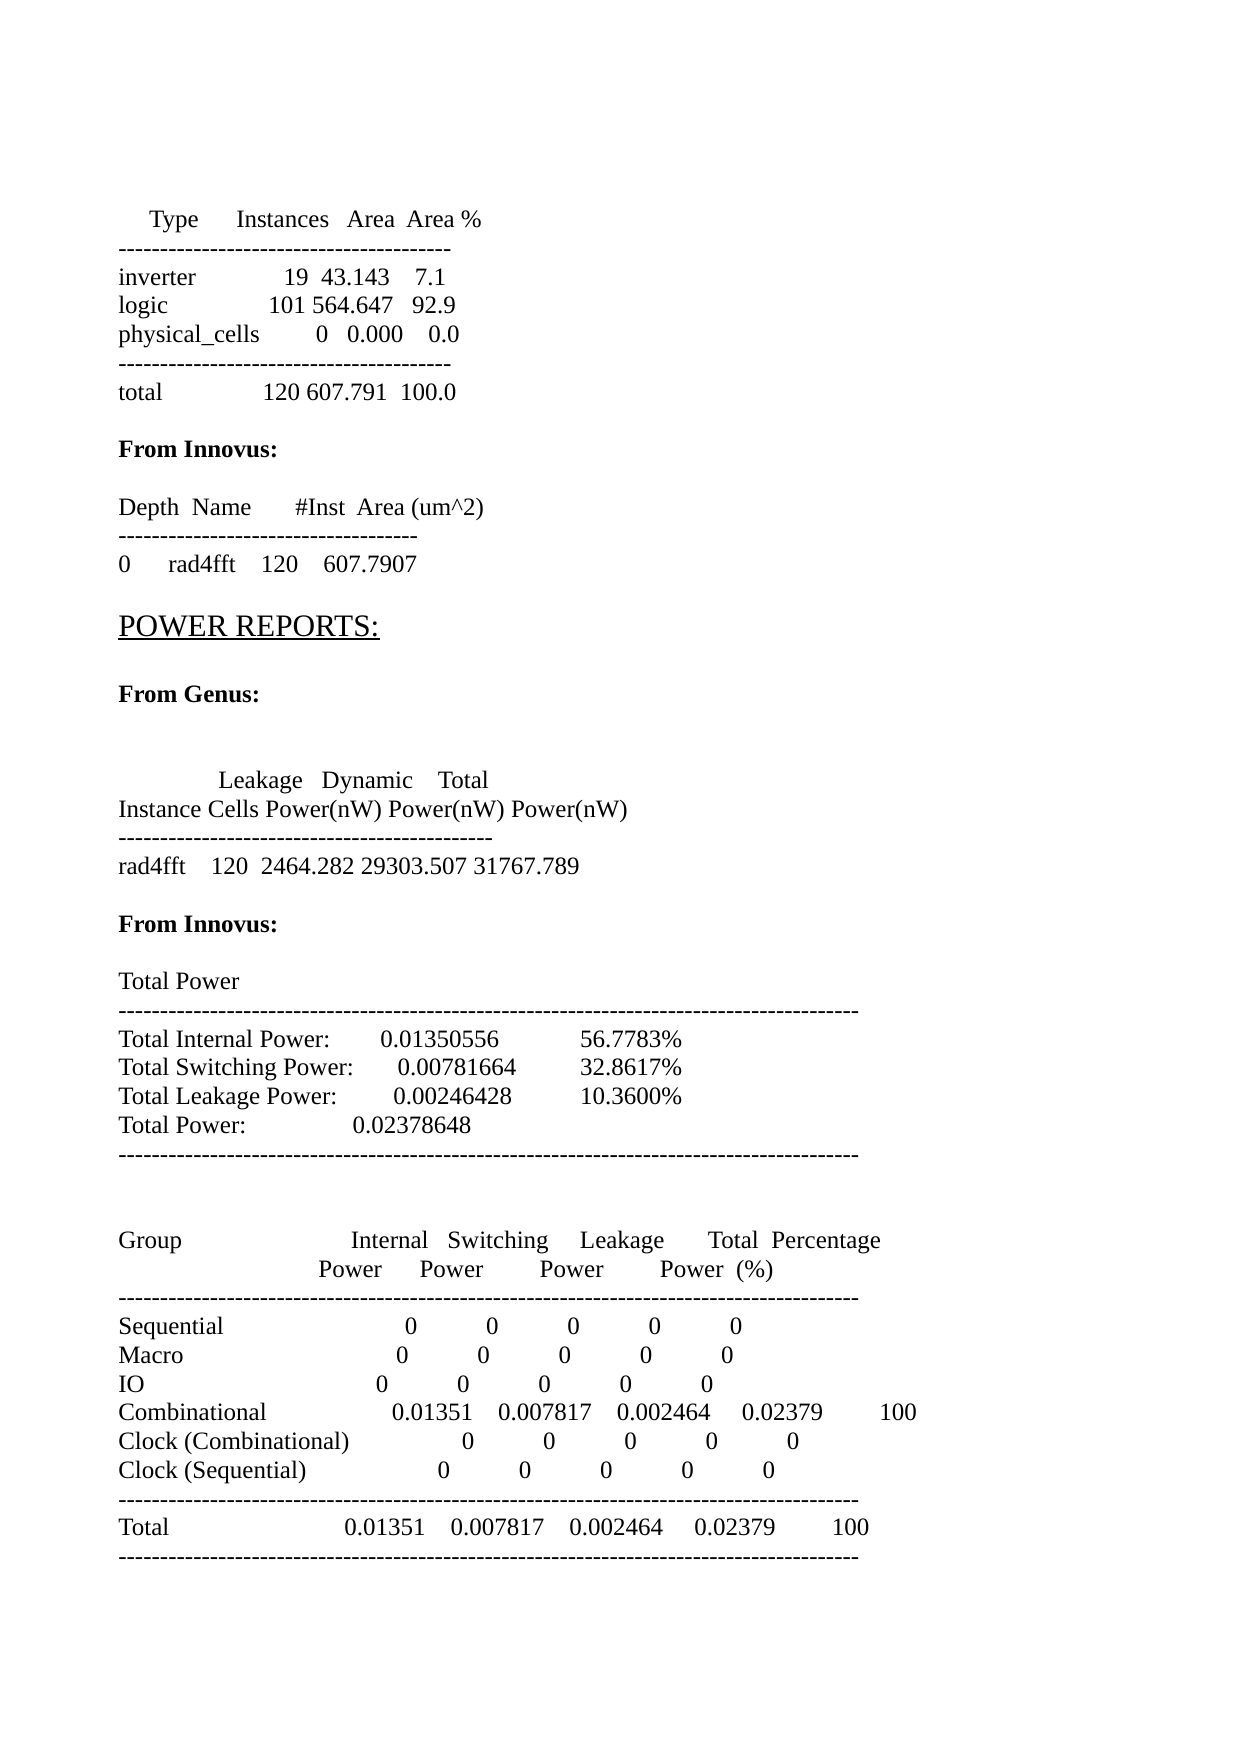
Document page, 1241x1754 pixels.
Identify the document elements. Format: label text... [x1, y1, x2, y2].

text Type Instances Area Area % [118, 204, 1122, 233]
text ----------------------------------------------------------------------------------------- [118, 1282, 1122, 1311]
text Power Power Power Power (%) [118, 1254, 1122, 1282]
text Clock (Combinational) 0 0 0 0 0 [118, 1426, 1122, 1455]
text ---------------------------------------- [118, 233, 1122, 262]
text Macro 0 0 0 0 0 [118, 1340, 1122, 1369]
text Total Power: 0.02378648 [118, 1110, 1122, 1139]
text total 120 607.791 100.0 [118, 377, 1122, 406]
text Group Internal Switching Leakage Total Percentage [118, 1225, 1122, 1254]
text From Genus: [118, 679, 1122, 707]
text Total Switching Power: 0.00781664 32.8617% [118, 1052, 1122, 1081]
text physical_cells 0 0.000 0.0 [118, 319, 1122, 348]
text ---------------------------------------- [118, 348, 1122, 377]
text ------------------------------------ [118, 521, 1122, 549]
text Instance Cells Power(nW) Power(nW) Power(nW) [118, 794, 1122, 822]
text logic 101 564.647 92.9 [118, 291, 1122, 319]
text Total 0.01351 0.007817 0.002464 0.02379 100 [118, 1512, 1122, 1541]
text From Innovus: [118, 909, 1122, 937]
text Total Power [118, 966, 1122, 995]
text Sequential 0 0 0 0 0 [118, 1311, 1122, 1340]
text rad4fft 120 2464.282 29303.507 31767.789 [118, 851, 1122, 880]
text Combinational 0.01351 0.007817 0.002464 0.02379 100 [118, 1397, 1122, 1426]
text ----------------------------------------------------------------------------------------- [118, 1139, 1122, 1167]
text ----------------------------------------------------------------------------------------- [118, 1484, 1122, 1512]
text Depth Name #Inst Area (um^2) [118, 492, 1122, 521]
text ----------------------------------------------------------------------------------------- [118, 1541, 1122, 1570]
text Total Leakage Power: 0.00246428 10.3600% [118, 1081, 1122, 1110]
text From Innovus: [118, 434, 1122, 463]
text Total Internal Power: 0.01350556 56.7783% [118, 1024, 1122, 1052]
text POWER REPORTS: [118, 607, 1122, 643]
text IO 0 0 0 0 0 [118, 1369, 1122, 1397]
text Clock (Sequential) 0 0 0 0 0 [118, 1455, 1122, 1484]
text inverter 19 43.143 7.1 [118, 262, 1122, 291]
text 0 rad4fft 120 607.7907 [118, 549, 1122, 578]
text --------------------------------------------- [118, 822, 1122, 851]
text ----------------------------------------------------------------------------------------- [118, 995, 1122, 1024]
text Leakage Dynamic Total [118, 765, 1122, 794]
